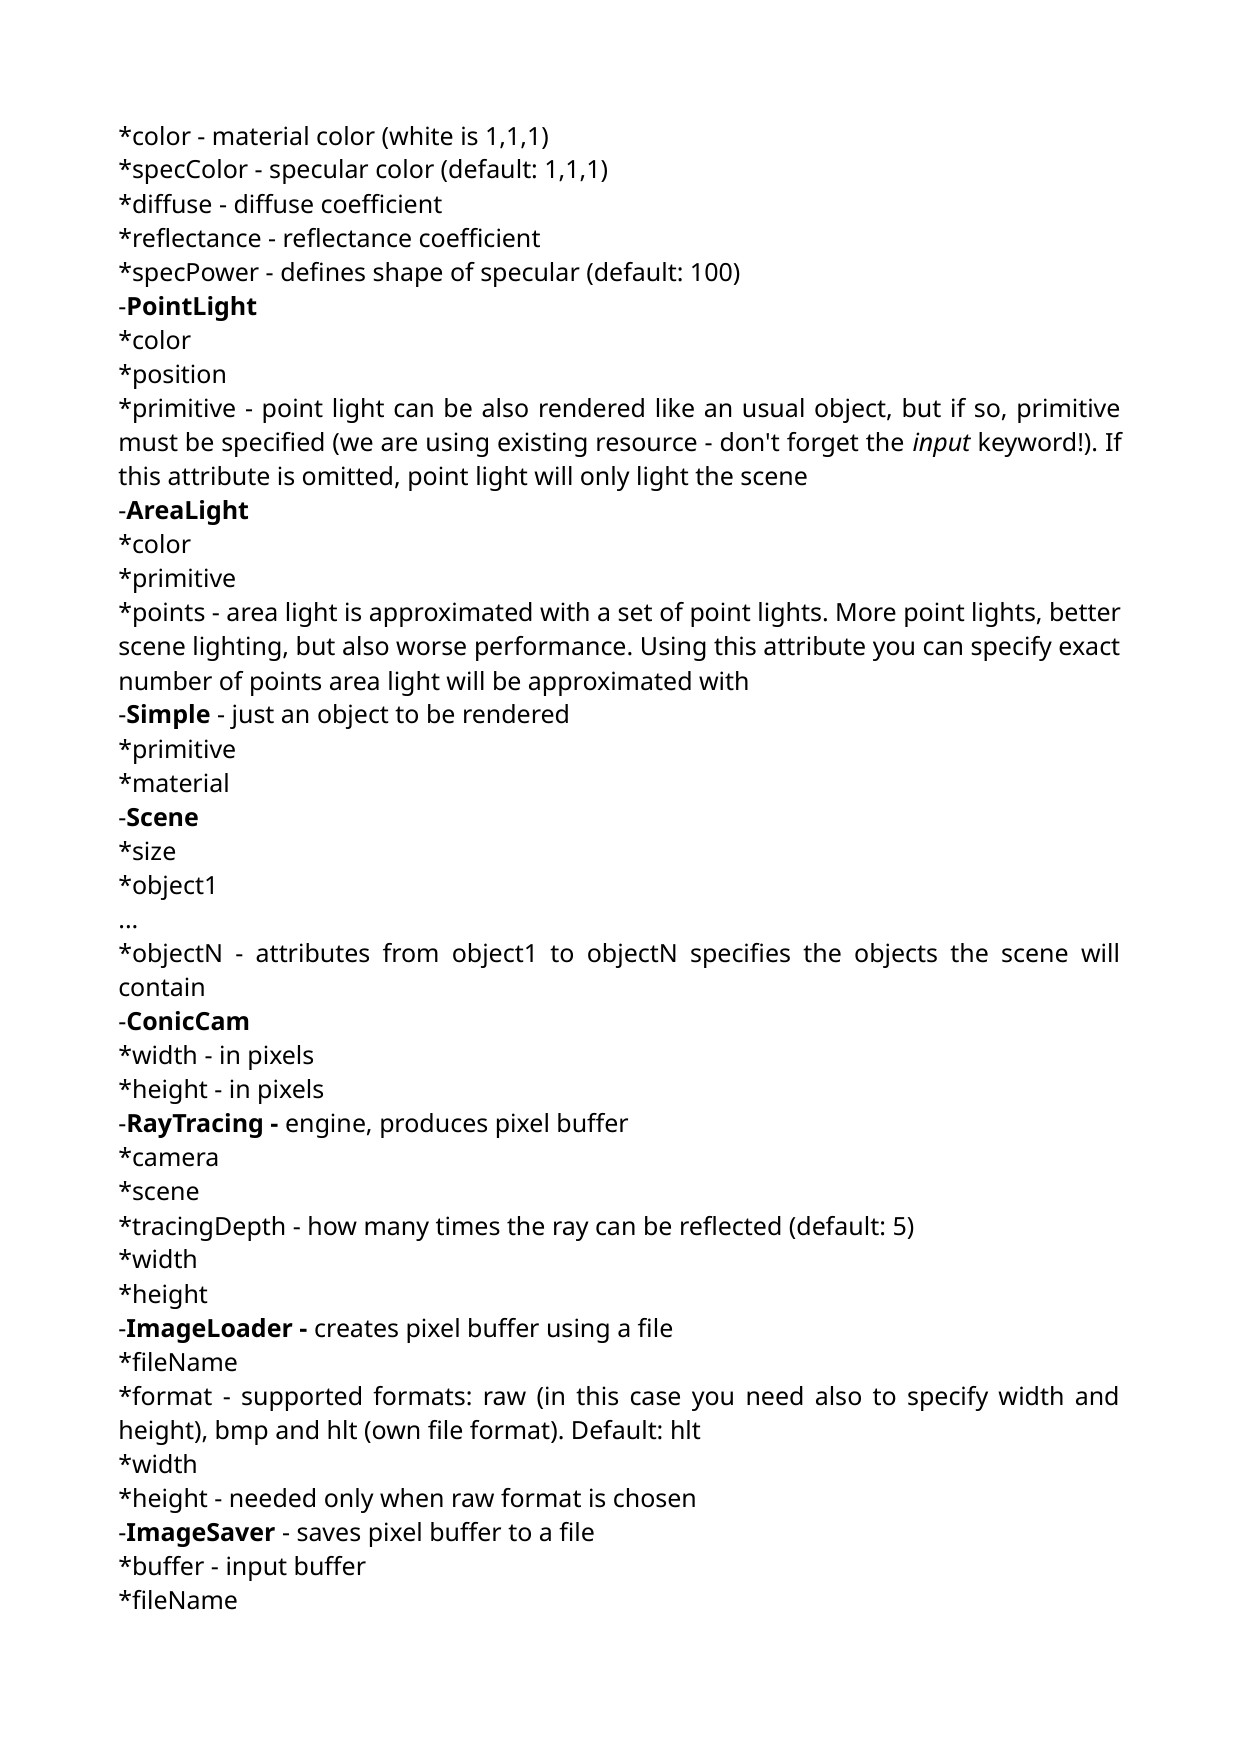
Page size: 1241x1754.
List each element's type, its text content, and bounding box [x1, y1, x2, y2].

text *format - supported formats: raw (in this case you need also to specify width and height), bmp and hlt (own file format). Default: hlt [118, 1378, 1122, 1447]
text *fileName [118, 1344, 1122, 1378]
text *material [118, 765, 1122, 799]
text ... [118, 902, 1122, 936]
text *points - area light is approximated with a set of point lights. More point lights, better scene lighting, but also worse performance. Using this attribute you can specify exact number of points area light will be approximated with [118, 595, 1122, 697]
text *color [118, 322, 1122, 357]
text *scene [118, 1174, 1122, 1208]
text *diffuse - diffuse coefficient [118, 186, 1122, 220]
text *fileName [118, 1583, 1122, 1617]
text -Scene [118, 799, 1122, 833]
text *color [118, 527, 1122, 561]
text *height - needed only when raw format is chosen [118, 1481, 1122, 1515]
text *primitive [118, 561, 1122, 595]
text *object1 [118, 867, 1122, 902]
text -AreaLight [118, 493, 1122, 527]
text *tracingDepth - how many times the ray can be reflected (default: 5) [118, 1208, 1122, 1242]
text *camera [118, 1140, 1122, 1174]
text -ImageLoader - creates pixel buffer using a file [118, 1310, 1122, 1344]
text -ConicCam [118, 1004, 1122, 1038]
text *reflectance - reflectance coefficient [118, 220, 1122, 254]
text *width [118, 1242, 1122, 1276]
text *height [118, 1276, 1122, 1310]
text *color - material color (white is 1,1,1) [118, 118, 1122, 152]
text *height - in pixels [118, 1072, 1122, 1106]
text -Simple - just an object to be rendered [118, 697, 1122, 731]
text *specPower - defines shape of specular (default: 100) [118, 254, 1122, 288]
text *size [118, 833, 1122, 867]
text -RayTracing - engine, produces pixel buffer [118, 1106, 1122, 1140]
text *primitive - point light can be also rendered like an usual object, but if so, primitive must be specified (we are using existing resource - don't forget the input keyword!). If this attribute is omitted, point light will only light the scene [118, 391, 1122, 493]
text *specColor - specular color (default: 1,1,1) [118, 152, 1122, 186]
text *objectN - attributes from object1 to objectN specifies the objects the scene will contain [118, 936, 1122, 1004]
text -PointLight [118, 288, 1122, 322]
text *buffer - input buffer [118, 1549, 1122, 1583]
text -ImageSaver - saves pixel buffer to a file [118, 1515, 1122, 1549]
text *width [118, 1447, 1122, 1481]
text *width - in pixels [118, 1038, 1122, 1072]
text *primitive [118, 731, 1122, 765]
text *position [118, 357, 1122, 391]
